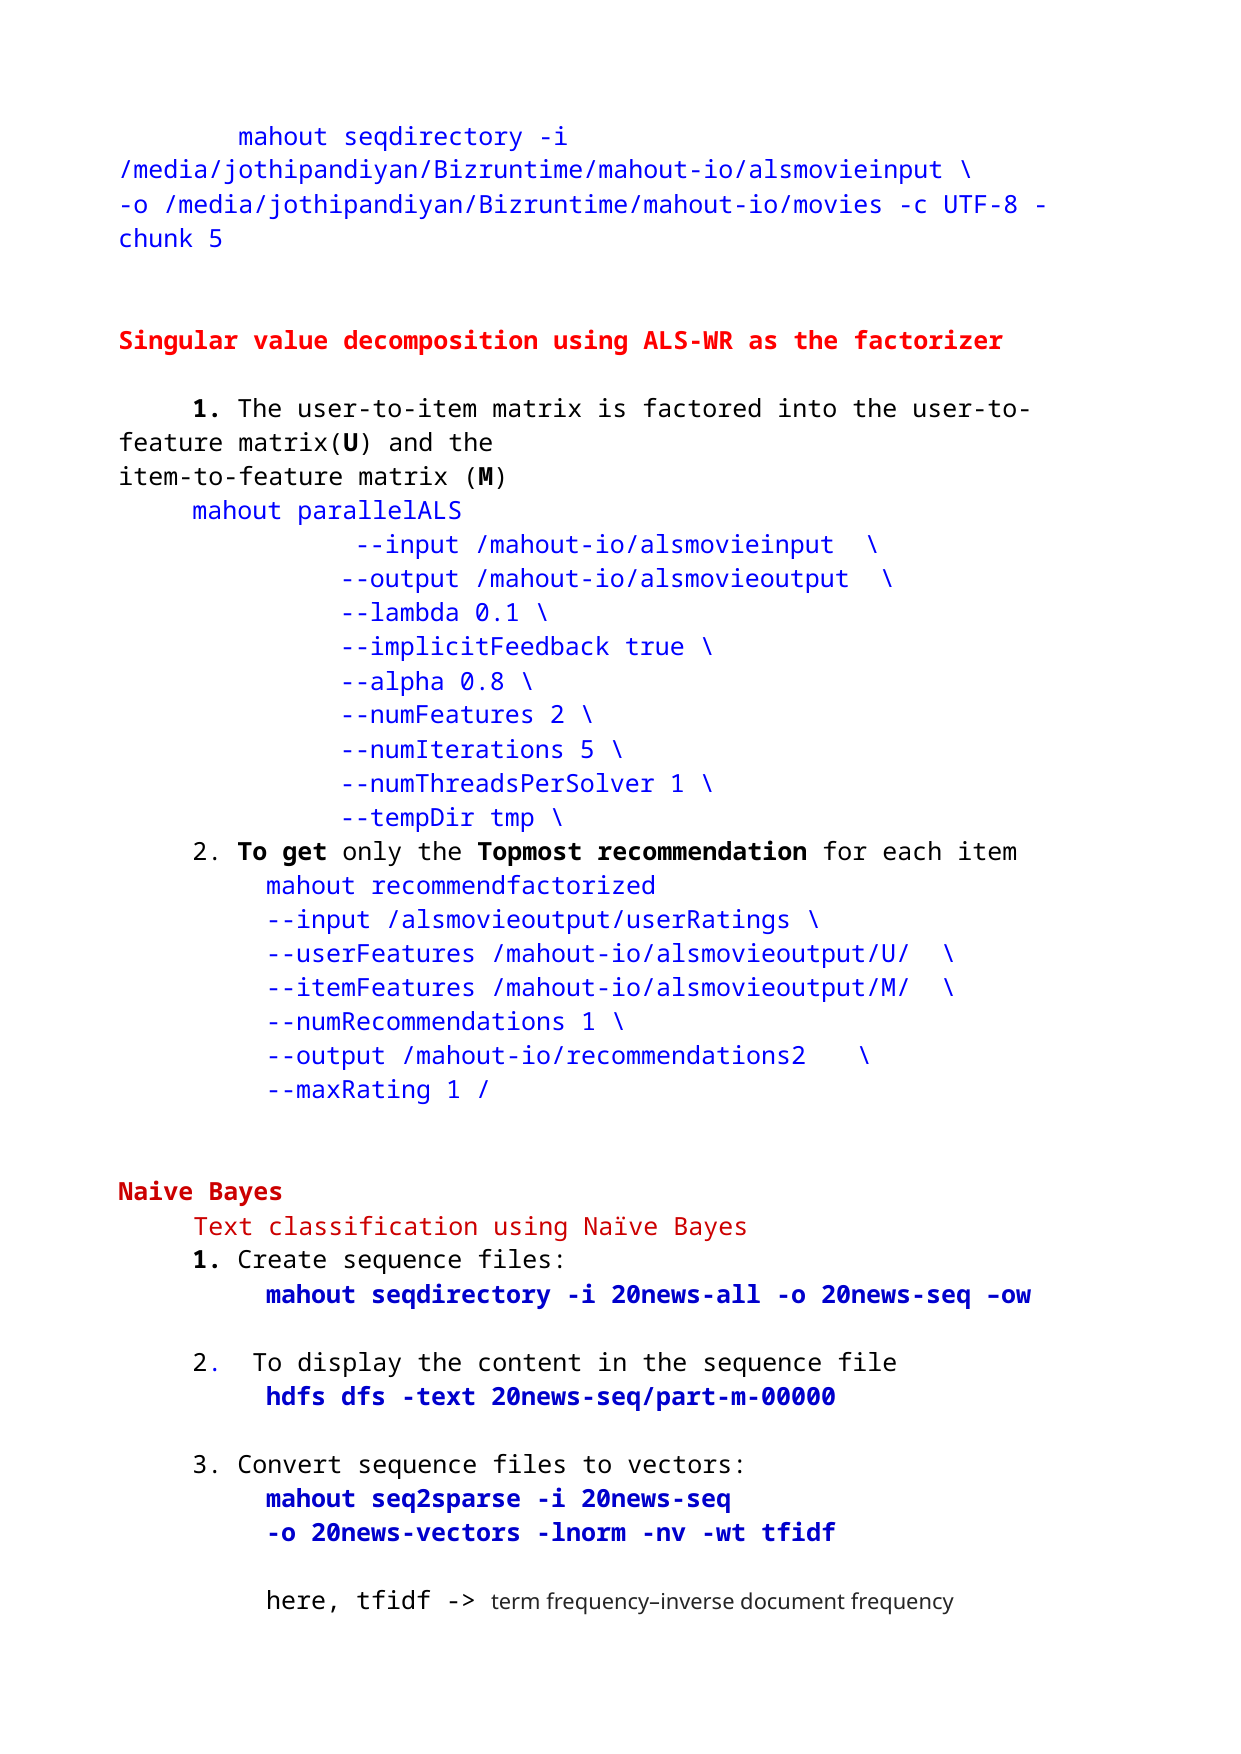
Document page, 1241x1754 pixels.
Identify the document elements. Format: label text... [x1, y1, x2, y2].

text item-to-feature matrix (M) [118, 459, 1122, 493]
text --implicitFeedback true \ [118, 629, 1122, 663]
text mahout seqdirectory -i /media/jothipandiyan/Bizruntime/mahout-io/alsmovieinput \ [118, 118, 1122, 186]
text --output /mahout-io/alsmovieoutput \ [118, 561, 1122, 595]
text 1. The user-to-item matrix is factored into the user-to-feature matrix(U) and the [118, 391, 1122, 459]
text --userFeatures /mahout-io/alsmovieoutput/U/ \ [118, 936, 1122, 970]
text mahout parallelALS [118, 493, 1122, 527]
text --numThreadsPerSolver 1 \ [118, 765, 1122, 799]
text 2. To display the content in the sequence file [118, 1344, 1122, 1378]
text Text classification using Naïve Bayes [118, 1208, 1122, 1242]
text 2. To get only the Topmost recommendation for each item [118, 833, 1122, 867]
text mahout seq2sparse -i 20news-seq [118, 1481, 1122, 1515]
text --tempDir tmp \ [118, 799, 1122, 833]
text 3. Convert sequence files to vectors: [118, 1447, 1122, 1481]
text --numIterations 5 \ [118, 731, 1122, 765]
text --alpha 0.8 \ [118, 663, 1122, 697]
text -o /media/jothipandiyan/Bizruntime/mahout-io/movies -c UTF-8 -chunk 5 [118, 186, 1122, 254]
text hdfs dfs -text 20news-seq/part-m-00000 [118, 1378, 1122, 1412]
text --output /mahout-io/recommendations2 \ [118, 1038, 1122, 1072]
text --numFeatures 2 \ [118, 697, 1122, 731]
text Singular value decomposition using ALS-WR as the factorizer [118, 322, 1122, 357]
text --maxRating 1 / [118, 1072, 1122, 1106]
text Naive Bayes [118, 1174, 1122, 1208]
text --itemFeatures /mahout-io/alsmovieoutput/M/ \ [118, 970, 1122, 1004]
text -o 20news-vectors -lnorm -nv -wt tfidf [118, 1515, 1122, 1549]
text 1. Create sequence files: [118, 1242, 1122, 1276]
text --input /mahout-io/alsmovieinput \ [118, 527, 1122, 561]
text --numRecommendations 1 \ [118, 1004, 1122, 1038]
text here, tfidf -> term frequency–inverse document frequency [118, 1583, 1122, 1617]
text mahout recommendfactorized [118, 867, 1122, 902]
text --input /alsmovieoutput/userRatings \ [118, 902, 1122, 936]
text --lambda 0.1 \ [118, 595, 1122, 629]
text mahout seqdirectory -i 20news-all -o 20news-seq –ow [118, 1276, 1122, 1310]
